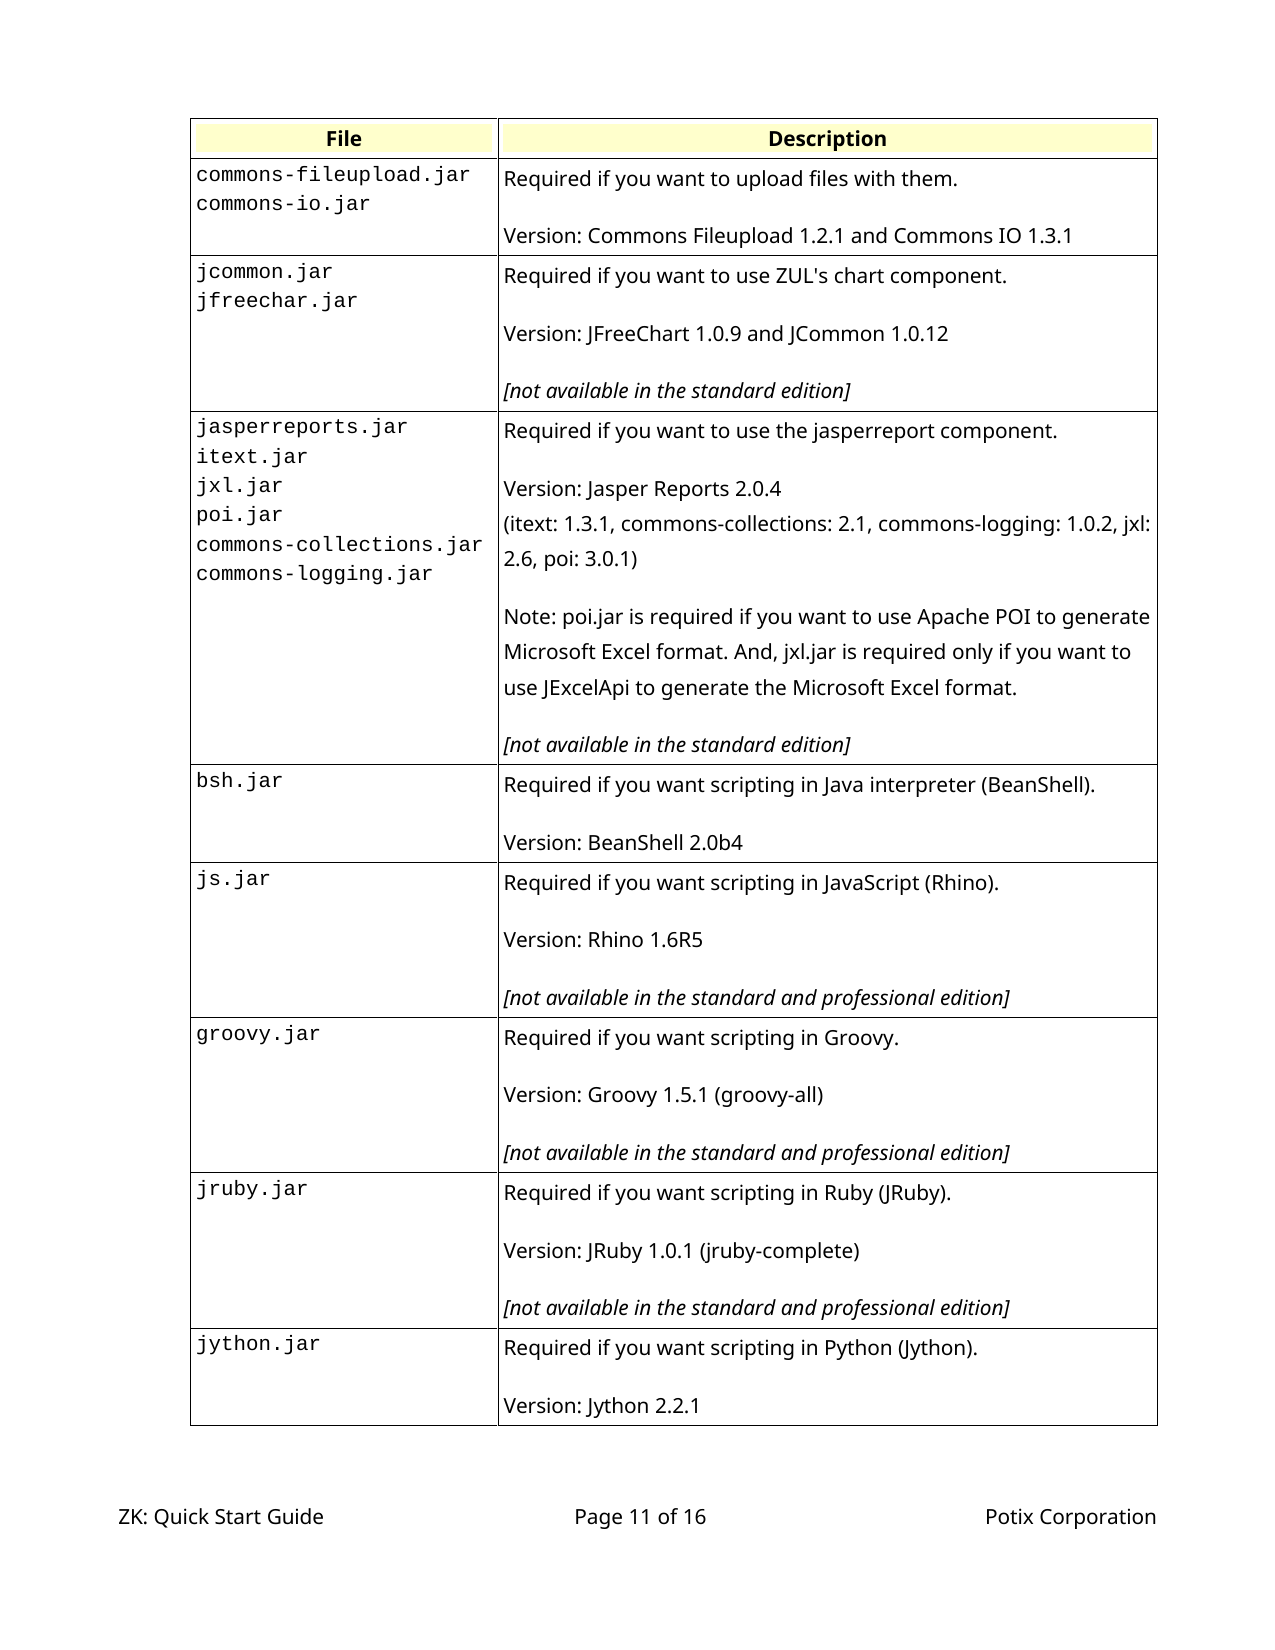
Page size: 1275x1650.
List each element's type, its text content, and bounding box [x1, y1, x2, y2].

table_cell Required if you want scripting in Java interpreter (BeanShell). Version: BeanShell 2.0b4 [499, 765, 1157, 862]
table_cell groovy.jar [191, 1018, 497, 1172]
table_cell Required if you want to upload files with them. Version: Commons Fileupload 1.2.1 and Commons IO 1.3.1 [499, 159, 1157, 255]
table_cell Required if you want scripting in Ruby (JRuby). Version: JRuby 1.0.1 (jruby-complete) [not available in the standard and professional edition] [499, 1173, 1157, 1328]
table_cell bsh.jar [191, 765, 497, 862]
table_header File [191, 119, 497, 158]
table_cell jcommon.jar jfreechar.jar [191, 256, 497, 411]
table_cell Required if you want to use the jasperreport component. Version: Jasper Reports 2.0.4 (itext: 1.3.1, commons-collections: 2.1, commons-logging: 1.0.2, jxl: 2.6, poi: 3.0.1) Note: poi.jar is required if you want to use Apache POI to generate Microsoft Excel format. And, jxl.jar is required only if you want to use JExcelApi to generate the Microsoft Excel format. [not available in the standard edition] [499, 412, 1157, 764]
table_cell jython.jar [191, 1329, 497, 1425]
table_cell Required if you want scripting in Python (Jython). Version: Jython 2.2.1 [499, 1329, 1157, 1425]
table_header Description [499, 119, 1157, 158]
table_cell Required if you want to use ZUL's chart component. Version: JFreeChart 1.0.9 and JCommon 1.0.12 [not available in the standard edition] [499, 256, 1157, 411]
table_cell Required if you want scripting in Groovy. Version: Groovy 1.5.1 (groovy-all) [not available in the standard and professional edition] [499, 1018, 1157, 1172]
table_cell js.jar [191, 863, 497, 1017]
table_cell Required if you want scripting in JavaScript (Rhino). Version: Rhino 1.6R5 [not available in the standard and professional edition] [499, 863, 1157, 1017]
table_cell jruby.jar [191, 1173, 497, 1328]
table_cell jasperreports.jar itext.jar jxl.jar poi.jar commons-collections.jar commons-logging.jar [191, 412, 497, 764]
table_cell commons-fileupload.jar commons-io.jar [191, 159, 497, 255]
